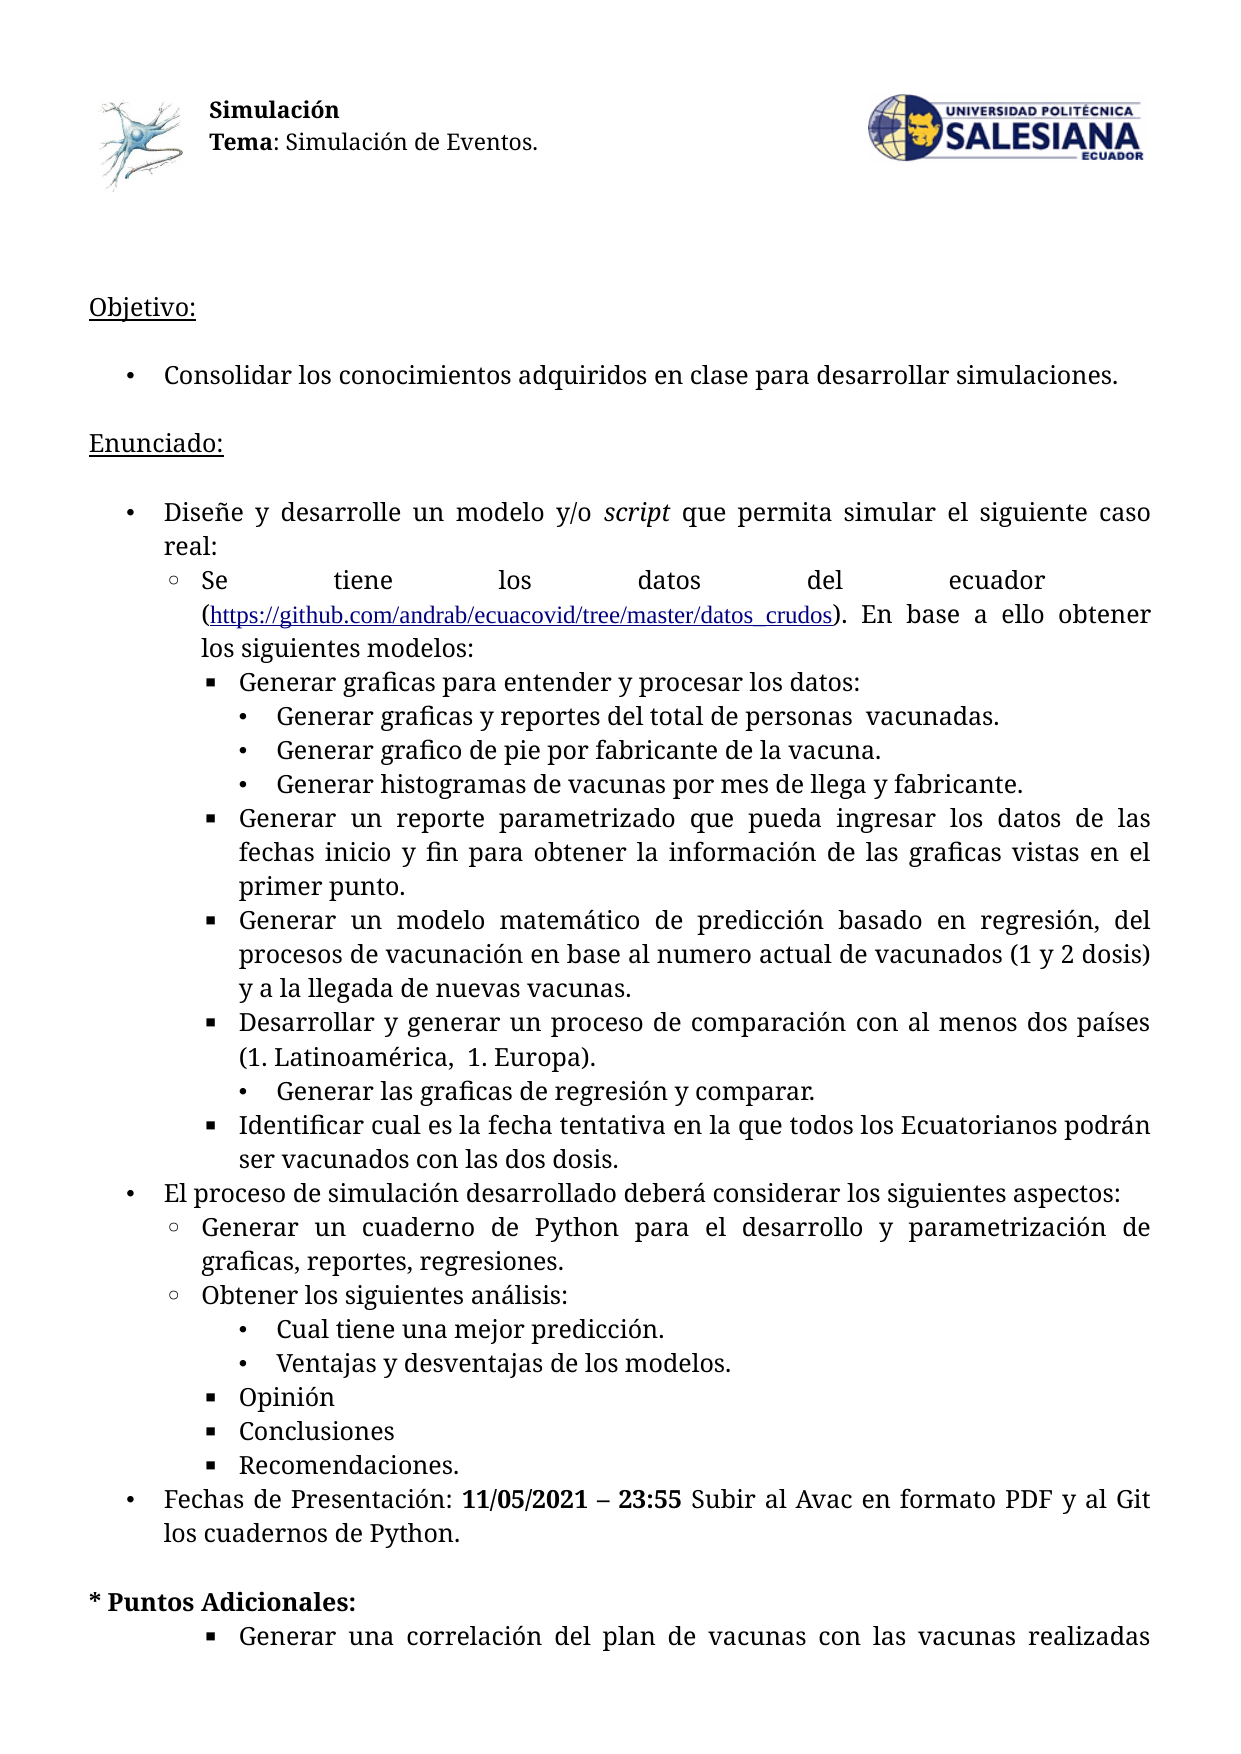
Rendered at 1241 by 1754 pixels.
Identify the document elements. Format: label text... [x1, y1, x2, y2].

list Se tiene los datos del ecuador (https://github.com/andrab/ecuacovid/tree/master/datos_crudos). En base a ello obtener los siguientes modelos: [163, 562, 1152, 664]
list Generar las graficas de regresión y comparar. [238, 1073, 1152, 1107]
list Generar un modelo matemático de predicción basado en regresión, del procesos de vacunación en base al numero actual de vacunados (1 y 2 dosis) y a la llegada de nuevas vacunas. [201, 903, 1152, 1005]
list Ventajas y desventajas de los modelos. [238, 1346, 1152, 1380]
list El proceso de simulación desarrollado deberá considerar los siguientes aspectos: [126, 1175, 1152, 1209]
text * Puntos Adicionales: [88, 1584, 1152, 1618]
list Generar grafico de pie por fabricante de la vacuna. [238, 733, 1152, 767]
list Generar graficas y reportes del total de personas vacunadas. [238, 698, 1152, 733]
list Recomendaciones. [201, 1448, 1152, 1482]
list Generar un cuaderno de Python para el desarrollo y parametrización de graficas, reportes, regresiones. [163, 1209, 1152, 1278]
picture [94, 94, 192, 192]
list Generar una correlación del plan de vacunas con las vacunas realizadas [201, 1618, 1152, 1652]
picture [868, 94, 1147, 167]
text Objetivo: [88, 290, 1152, 324]
list Consolidar los conocimientos adquiridos en clase para desarrollar simulaciones. [126, 358, 1152, 392]
list Cual tiene una mejor predicción. [238, 1312, 1152, 1346]
list Generar histogramas de vacunas por mes de llega y fabricante. [238, 767, 1152, 801]
list Generar un reporte parametrizado que pueda ingresar los datos de las fechas inicio y fin para obtener la información de las graficas vistas en el primer punto. [201, 801, 1152, 903]
text Enunciado: [88, 426, 1152, 460]
list Desarrollar y generar un proceso de comparación con al menos dos países (1. Latinoamérica, 1. Europa). [201, 1005, 1152, 1073]
list Identificar cual es la fecha tentativa en la que todos los Ecuatorianos podrán ser vacunados con las dos dosis. [201, 1107, 1152, 1175]
list Fechas de Presentación: 11/05/2021 – 23:55 Subir al Avac en formato PDF y al Git los cuadernos de Python. [126, 1482, 1152, 1550]
list Diseñe y desarrolle un modelo y/o script que permita simular el siguiente caso real: [126, 494, 1152, 562]
list Opinión [201, 1380, 1152, 1414]
list Conclusiones [201, 1414, 1152, 1448]
list Obtener los siguientes análisis: [163, 1278, 1152, 1312]
list Generar graficas para entender y procesar los datos: [201, 664, 1152, 698]
